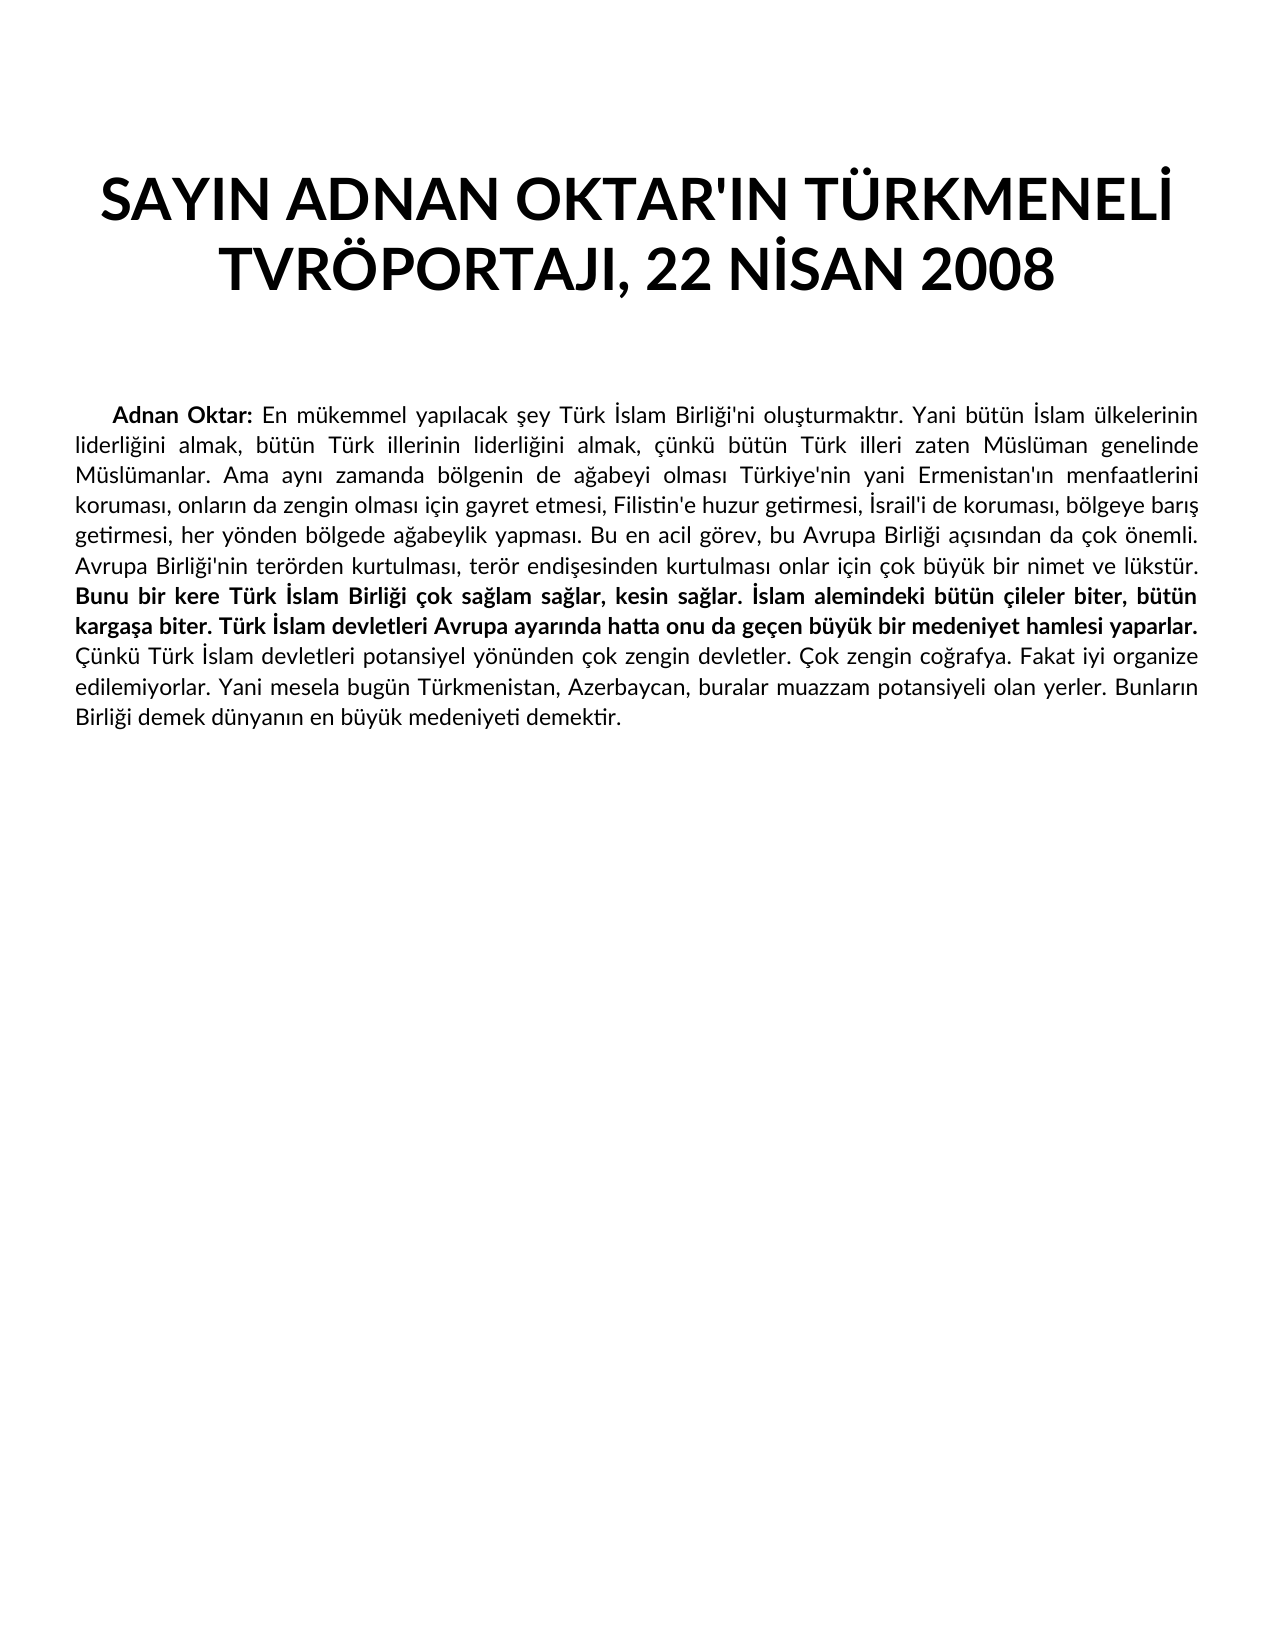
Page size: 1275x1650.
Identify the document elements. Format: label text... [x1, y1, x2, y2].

text Adnan Oktar: En mükemmel yapılacak şey Türk İslam Birliği'ni oluşturmaktır. Yani bütün İslam ülkelerinin liderliğini almak, bütün Türk illerinin liderliğini almak, çünkü bütün Türk illeri zaten Müslüman genelinde Müslümanlar. Ama aynı zamanda bölgenin de ağabeyi olması Türkiye'nin yani Ermenistan'ın menfaatlerini koruması, onların da zengin olması için gayret etmesi, Filistin'e huzur getirmesi, İsrail'i de koruması, bölgeye barış getirmesi, her yönden bölgede ağabeylik yapması. Bu en acil görev, bu Avrupa Birliği açısından da çok önemli. Avrupa Birliği'nin terörden kurtulması, terör endişesinden kurtulması onlar için çok büyük bir nimet ve lükstür. Bunu bir kere Türk İslam Birliği çok sağlam sağlar, kesin sağlar. İslam alemindeki bütün çileler biter, bütün kargaşa biter. Türk İslam devletleri Avrupa ayarında hatta onu da geçen büyük bir medeniyet hamlesi yaparlar. Çünkü Türk İslam devletleri potansiyel yönünden çok zengin devletler. Çok zengin coğrafya. Fakat iyi organize edilemiyorlar. Yani mesela bugün Türkmenistan, Azerbaycan, buralar muazzam potansiyeli olan yerler. Bunların Birliği demek dünyanın en büyük medeniyeti demektir. [75, 400, 1200, 730]
subtitle SAYIN ADNAN OKTAR'IN TÜRKMENELİ TVRÖPORTAJI, 22 NİSAN 2008 [75, 162, 1200, 302]
